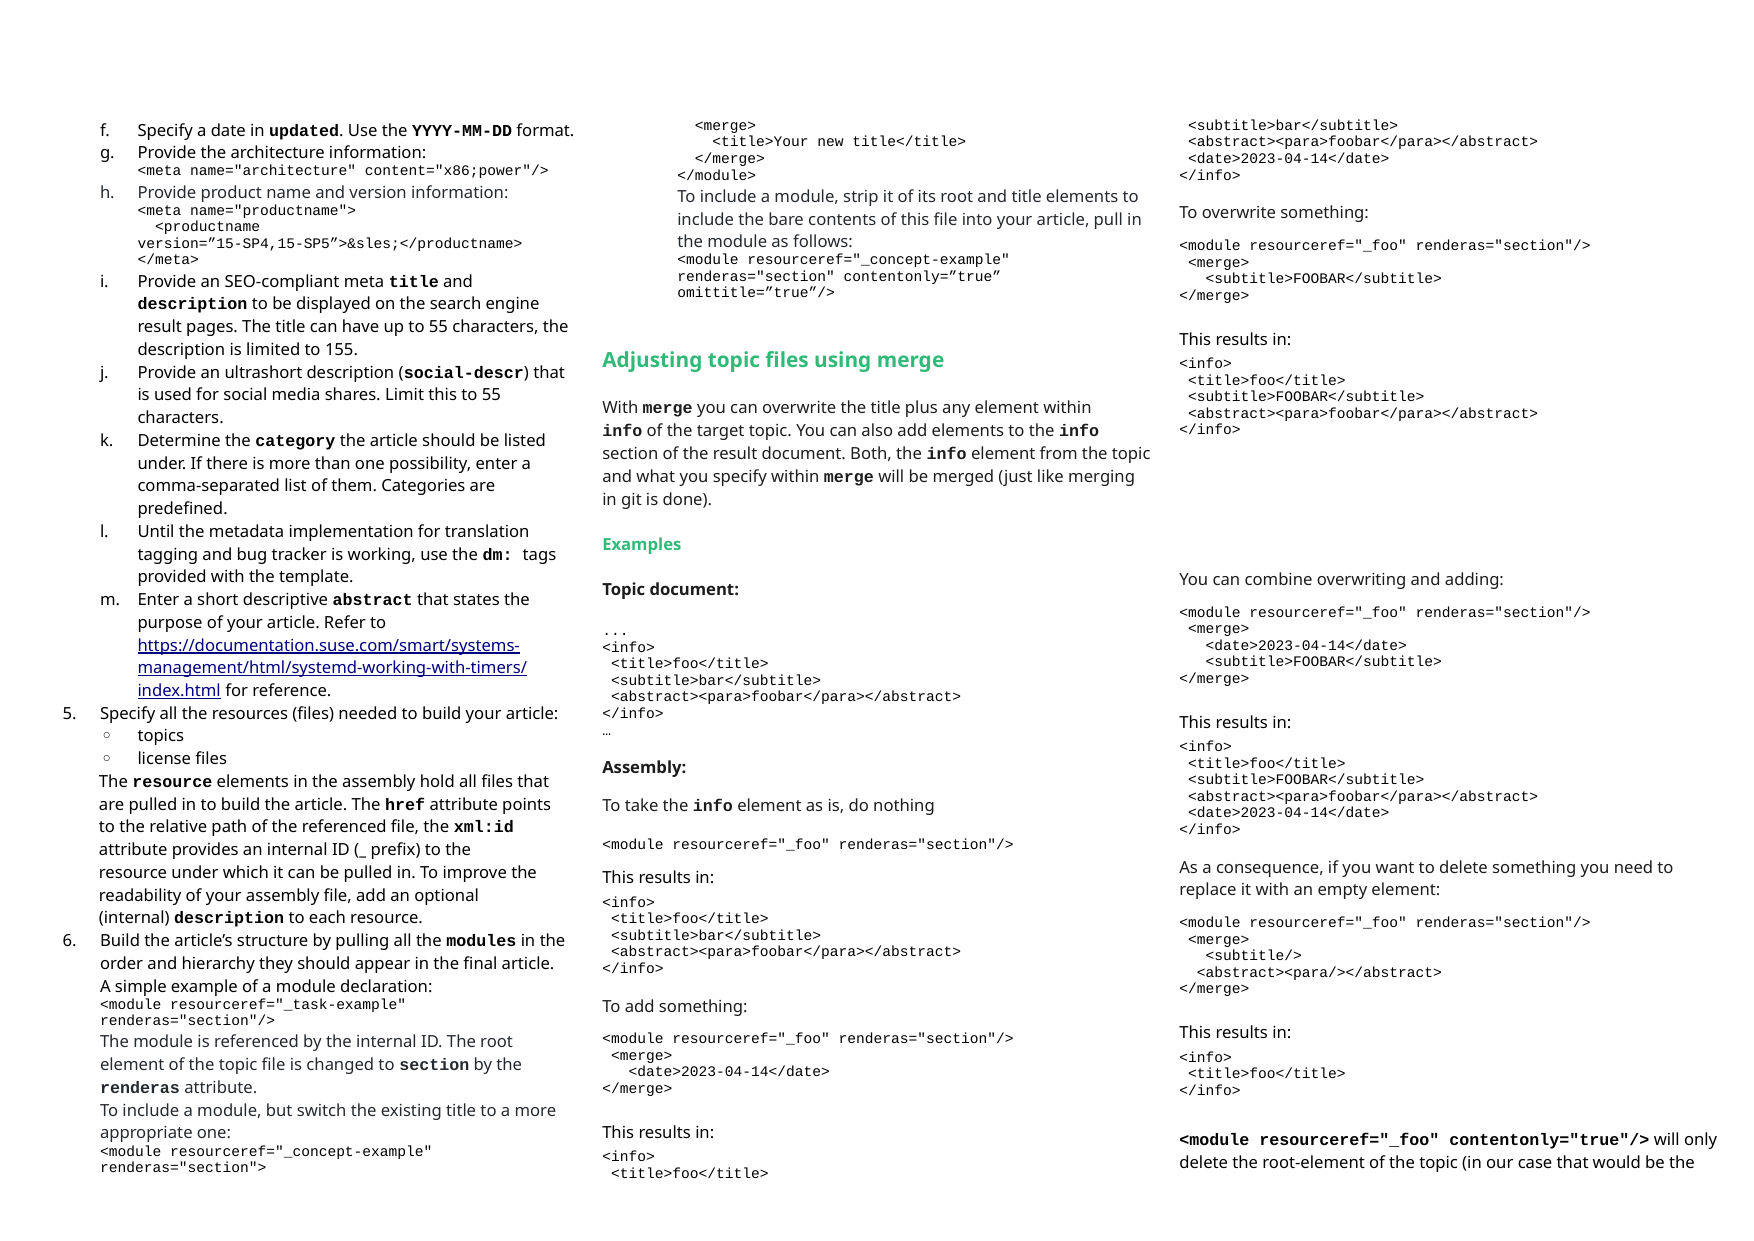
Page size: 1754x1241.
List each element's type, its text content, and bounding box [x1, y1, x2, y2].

text </info> [602, 706, 1152, 723]
text <subtitle/> [1179, 948, 1730, 965]
text <module resourceref="_foo" renderas="section"/> [1179, 605, 1730, 621]
text </info> [1179, 1083, 1730, 1099]
list <module resourceref="_task-example" renderas="section"/> The module is referenced by the internal ID. The root element of the topic file is changed to section by the renderas attribute. [62, 997, 575, 1098]
list </module> [639, 168, 1152, 184]
text This results in: [1179, 327, 1730, 350]
text <subtitle>FOOBAR</subtitle> [1179, 389, 1730, 406]
text </merge> [1179, 982, 1730, 998]
text </info> [1179, 422, 1730, 439]
text To add something: [602, 994, 1152, 1017]
text <info> [602, 1149, 1152, 1166]
text ... [602, 623, 1152, 640]
text <info> [1179, 356, 1730, 373]
text </merge> [1179, 671, 1730, 688]
list </merge> [639, 151, 1152, 168]
text </merge> [1179, 288, 1730, 304]
text <title>foo</title> [602, 911, 1152, 928]
text <info> [1179, 739, 1730, 756]
list Provide product name and version information: [100, 180, 575, 203]
list <meta name="productname"> [100, 203, 575, 219]
text <date>2023-04-14</date> [602, 1065, 1152, 1081]
text <subtitle>FOOBAR</subtitle> [1179, 772, 1730, 789]
text To take the info element as is, do nothing [602, 793, 1152, 816]
text To overwrite something: [1179, 201, 1730, 224]
text <title>foo</title> [1179, 756, 1730, 772]
text <merge> [602, 1048, 1152, 1065]
text With merge you can overwrite the title plus any element within info of the target topic. You can also add elements to the info section of the result document. Both, the info element from the topic and what you specify within merge will be merged (just like merging in git is done). [602, 396, 1152, 510]
list Until the metadata implementation for translation tagging and bug tracker is working, use the dm: tags provided with the template. [100, 519, 575, 588]
text <merge> [1179, 621, 1730, 638]
text <module resourceref="_foo" contentonly="true"/> will only delete the root-element of the topic (in our case that would be the [1179, 1128, 1730, 1173]
list <productname version=”15-SP4,15-SP5”>&sles;</productname> </meta> [100, 219, 575, 269]
list Provide the architecture information: [100, 141, 575, 164]
text <date>2023-04-14</date> [1179, 638, 1730, 654]
text Examples [602, 533, 1152, 555]
text This results in: [602, 866, 1152, 889]
list license files [100, 747, 575, 769]
list Specify all the resources (files) needed to build your article: [62, 701, 575, 724]
text This results in: [602, 1121, 1152, 1143]
text </info> [1179, 822, 1730, 839]
list <module resourceref="_concept-example" renderas="section" contentonly=”true” omittitle=”true”/> [639, 252, 1152, 302]
text <module resourceref="_foo" renderas="section"/> [1179, 915, 1730, 932]
text This results in: [1179, 1021, 1730, 1044]
text <module resourceref="_foo" renderas="section"/> [1179, 238, 1730, 255]
text <abstract><para>foobar</para></abstract> [1179, 406, 1730, 422]
text Adjusting topic files using merge [602, 345, 1152, 373]
text Assembly: [602, 756, 1152, 779]
list <meta name="architecture" content="x86;power"/> [100, 164, 575, 180]
list A simple example of a module declaration: [62, 974, 575, 997]
text <abstract><para>foobar</para></abstract> [1179, 789, 1730, 806]
text <abstract><para/></abstract> [1179, 965, 1730, 982]
text This results in: [1179, 710, 1730, 733]
text The resource elements in the assembly hold all files that are pulled in to build the article. The href attribute points to the relative path of the referenced file, the xml:id attribute provides an internal ID (_ prefix) to the resource under which it can be pulled in. To improve the readability of your assembly file, add an optional (internal) description to each resource. [25, 769, 575, 929]
text <title>foo</title> [602, 657, 1152, 673]
text </info> [602, 961, 1152, 978]
text <title>foo</title> [1179, 1066, 1730, 1083]
text As a consequence, if you want to delete something you need to replace it with an empty element: [1179, 855, 1730, 901]
text <subtitle>bar</subtitle> [602, 673, 1152, 690]
list topics [100, 724, 575, 747]
text <merge> [1179, 255, 1730, 271]
text <info> [602, 895, 1152, 911]
list To include a module, strip it of its root and title elements to include the bare contents of this file into your article, pull in the module as follows: [639, 184, 1152, 252]
text <date>2023-04-14</date> [1179, 151, 1730, 168]
text <info> [1179, 1050, 1730, 1066]
list Build the article’s structure by pulling all the modules in the order and hierarchy they should appear in the final article. [62, 929, 575, 974]
list <merge> [639, 118, 1152, 135]
text … [602, 723, 1152, 739]
list Enter a short descriptive abstract that states the purpose of your article. Refer to https://documentation.suse.com/smart/systems-management/html/systemd-working-with-timers/index.html for reference. [100, 588, 575, 701]
text <date>2023-04-14</date> [1179, 806, 1730, 822]
text Topic document: [602, 578, 1152, 601]
text <abstract><para>foobar</para></abstract> [602, 944, 1152, 961]
text <subtitle>bar</subtitle> [1179, 118, 1730, 135]
text <module resourceref="_foo" renderas="section"/> [602, 837, 1152, 853]
list <title>Your new title</title> [639, 135, 1152, 151]
list Determine the category the article should be listed under. If there is more than one possibility, enter a comma-separated list of them. Categories are predefined. [100, 428, 575, 519]
list Specify a date in updated. Use the YYYY-MM-DD format. [100, 118, 575, 141]
text <subtitle>FOOBAR</subtitle> [1179, 654, 1730, 671]
list Provide an ultrashort description (social-descr) that is used for social media shares. Limit this to 55 characters. [100, 360, 575, 428]
text <subtitle>FOOBAR</subtitle> [1179, 271, 1730, 288]
text <info> [602, 640, 1152, 657]
text <subtitle>bar</subtitle> [602, 928, 1152, 944]
text <merge> [1179, 932, 1730, 948]
text </info> [1179, 168, 1730, 184]
text <abstract><para>foobar</para></abstract> [1179, 135, 1730, 151]
text <title>foo</title> [602, 1166, 1152, 1183]
text You can combine overwriting and adding: [1179, 567, 1730, 590]
text </merge> [602, 1081, 1152, 1098]
list To include a module, but switch the existing title to a more appropriate one: [62, 1098, 575, 1144]
text <title>foo</title> [1179, 373, 1730, 389]
list <module resourceref="_concept-example" renderas="section"> [62, 1144, 575, 1177]
text <module resourceref="_foo" renderas="section"/> [602, 1032, 1152, 1048]
text <abstract><para>foobar</para></abstract> [602, 690, 1152, 706]
list Provide an SEO-compliant meta title and description to be displayed on the search engine result pages. The title can have up to 55 characters, the description is limited to 155. [100, 269, 575, 360]
